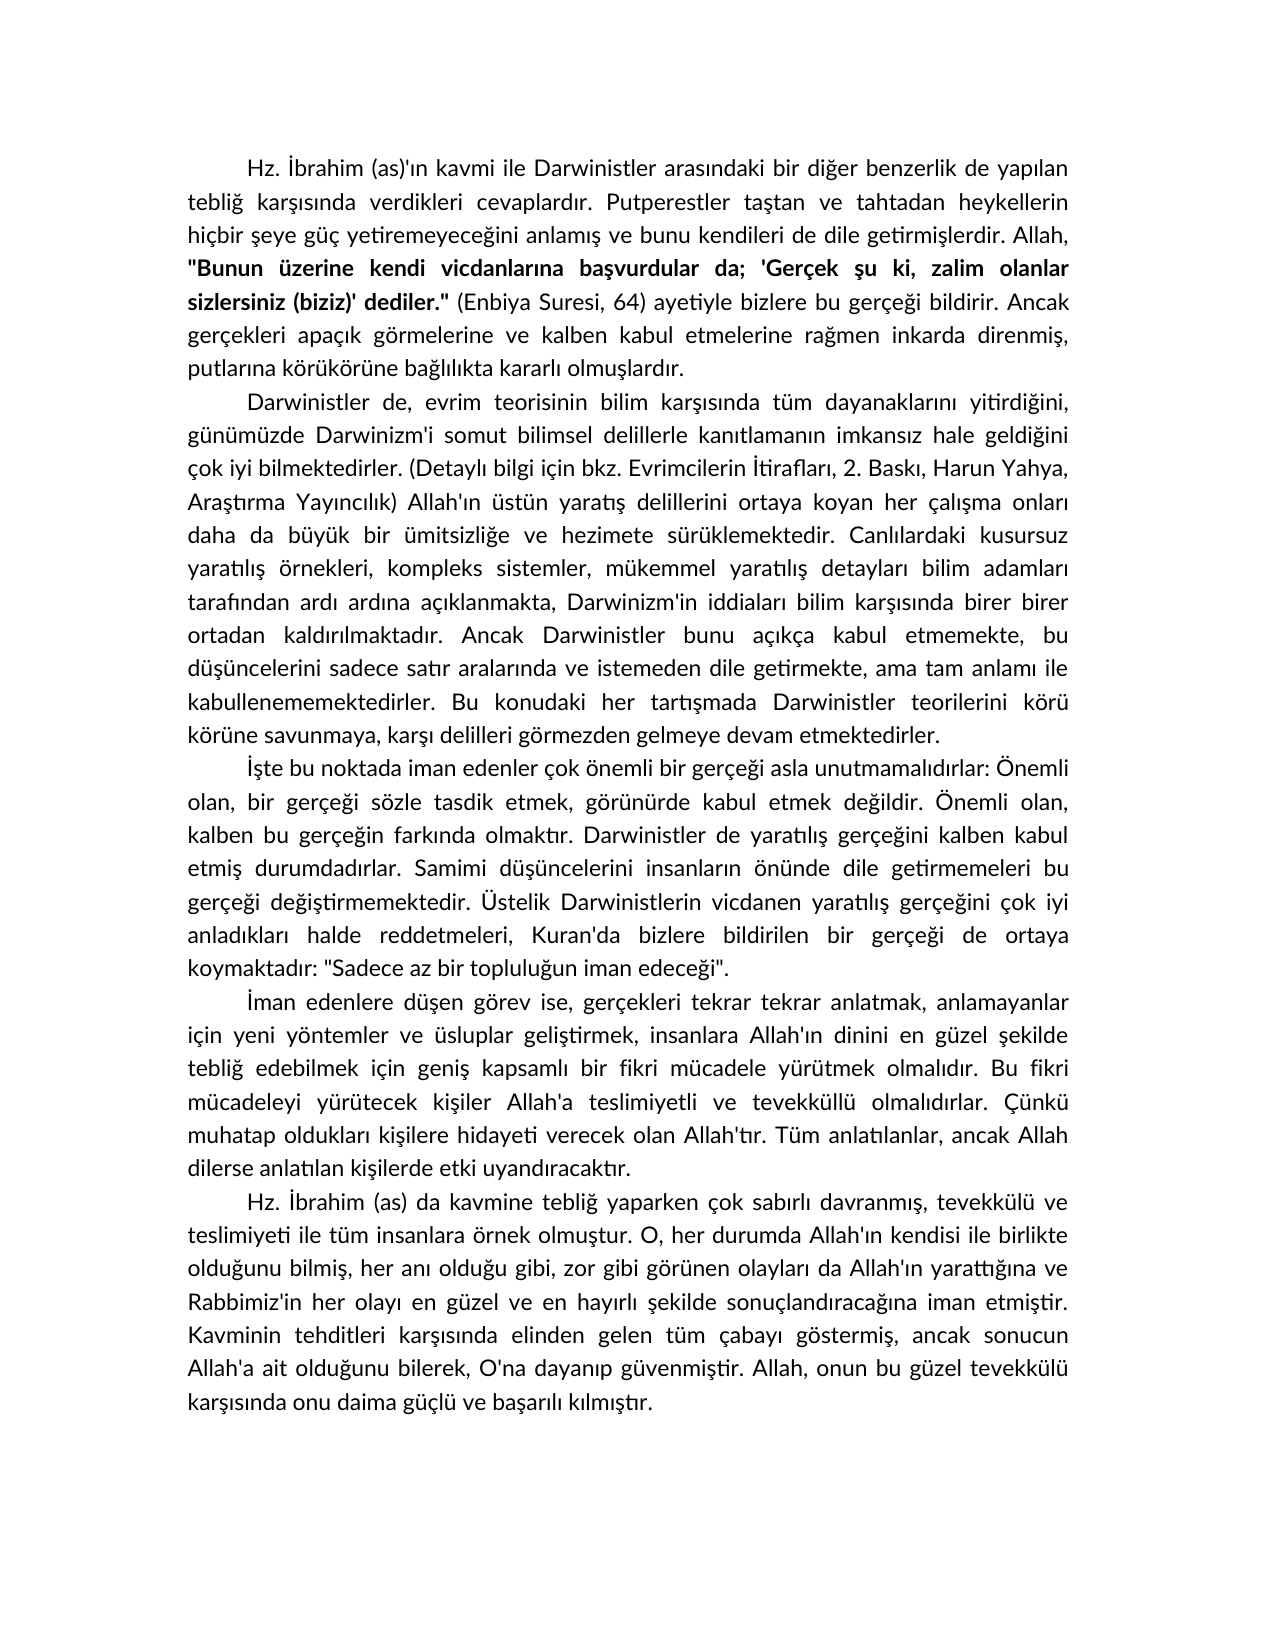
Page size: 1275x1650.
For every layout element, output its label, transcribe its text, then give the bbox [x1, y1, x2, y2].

text Hz. İbrahim (as) da kavmine tebliğ yaparken çok sabırlı davranmış, tevekkülü ve teslimiyeti ile tüm insanlara örnek olmuştur. O, her durumda Allah'ın kendisi ile birlikte olduğunu bilmiş, her anı olduğu gibi, zor gibi görünen olayları da Allah'ın yarattığına ve Rabbimiz'in her olayı en güzel ve en hayırlı şekilde sonuçlandıracağına iman etmiştir. Kavminin tehditleri karşısında elinden gelen tüm çabayı göstermiş, ancak sonucun Allah'a ait olduğunu bilerek, O'na dayanıp güvenmiştir. Allah, onun bu güzel tevekkülü karşısında onu daima güçlü ve başarılı kılmıştır. [187, 1183, 1070, 1417]
text Darwinistler de, evrim teorisinin bilim karşısında tüm dayanaklarını yitirdiğini, günümüzde Darwinizm'i somut bilimsel delillerle kanıtlamanın imkansız hale geldiğini çok iyi bilmektedirler. (Detaylı bilgi için bkz. Evrimcilerin İtirafları, 2. Baskı, Harun Yahya, Araştırma Yayıncılık) Allah'ın üstün yaratış delillerini ortaya koyan her çalışma onları daha da büyük bir ümitsizliğe ve hezimete sürüklemektedir. Canlılardaki kusursuz yaratılış örnekleri, kompleks sistemler, mükemmel yaratılış detayları bilim adamları tarafından ardı ardına açıklanmakta, Darwinizm'in iddiaları bilim karşısında birer birer ortadan kaldırılmaktadır. Ancak Darwinistler bunu açıkça kabul etmemekte, bu düşüncelerini sadece satır aralarında ve istemeden dile getirmekte, ama tam anlamı ile kabullenememektedirler. Bu konudaki her tartışmada Darwinistler teorilerini körü körüne savunmaya, karşı delilleri görmezden gelmeye devam etmektedirler. [187, 383, 1070, 750]
text İşte bu noktada iman edenler çok önemli bir gerçeği asla unutmamalıdırlar: Önemli olan, bir gerçeği sözle tasdik etmek, görünürde kabul etmek değildir. Önemli olan, kalben bu gerçeğin farkında olmaktır. Darwinistler de yaratılış gerçeğini kalben kabul etmiş durumdadırlar. Samimi düşüncelerini insanların önünde dile getirmemeleri bu gerçeği değiştirmemektedir. Üstelik Darwinistlerin vicdanen yaratılış gerçeğini çok iyi anladıkları halde reddetmeleri, Kuran'da bizlere bildirilen bir gerçeği de ortaya koymaktadır: "Sadece az bir topluluğun iman edeceği". [187, 750, 1070, 983]
text İman edenlere düşen görev ise, gerçekleri tekrar tekrar anlatmak, anlamayanlar için yeni yöntemler ve üsluplar geliştirmek, insanlara Allah'ın dinini en güzel şekilde tebliğ edebilmek için geniş kapsamlı bir fikri mücadele yürütmek olmalıdır. Bu fikri mücadeleyi yürütecek kişiler Allah'a teslimiyetli ve tevekküllü olmalıdırlar. Çünkü muhatap oldukları kişilere hidayeti verecek olan Allah'tır. Tüm anlatılanlar, ancak Allah dilerse anlatılan kişilerde etki uyandıracaktır. [187, 983, 1070, 1183]
text Hz. İbrahim (as)'ın kavmi ile Darwinistler arasındaki bir diğer benzerlik de yapılan tebliğ karşısında verdikleri cevaplardır. Putperestler taştan ve tahtadan heykellerin hiçbir şeye güç yetiremeyeceğini anlamış ve bunu kendileri de dile getirmişlerdir. Allah, "Bunun üzerine kendi vicdanlarına başvurdular da; 'Gerçek şu ki, zalim olanlar sizlersiniz (biziz)' dediler." (Enbiya Suresi, 64) ayetiyle bizlere bu gerçeği bildirir. Ancak gerçekleri apaçık görmelerine ve kalben kabul etmelerine rağmen inkarda direnmiş, putlarına körükörüne bağlılıkta kararlı olmuşlardır. [187, 150, 1070, 383]
